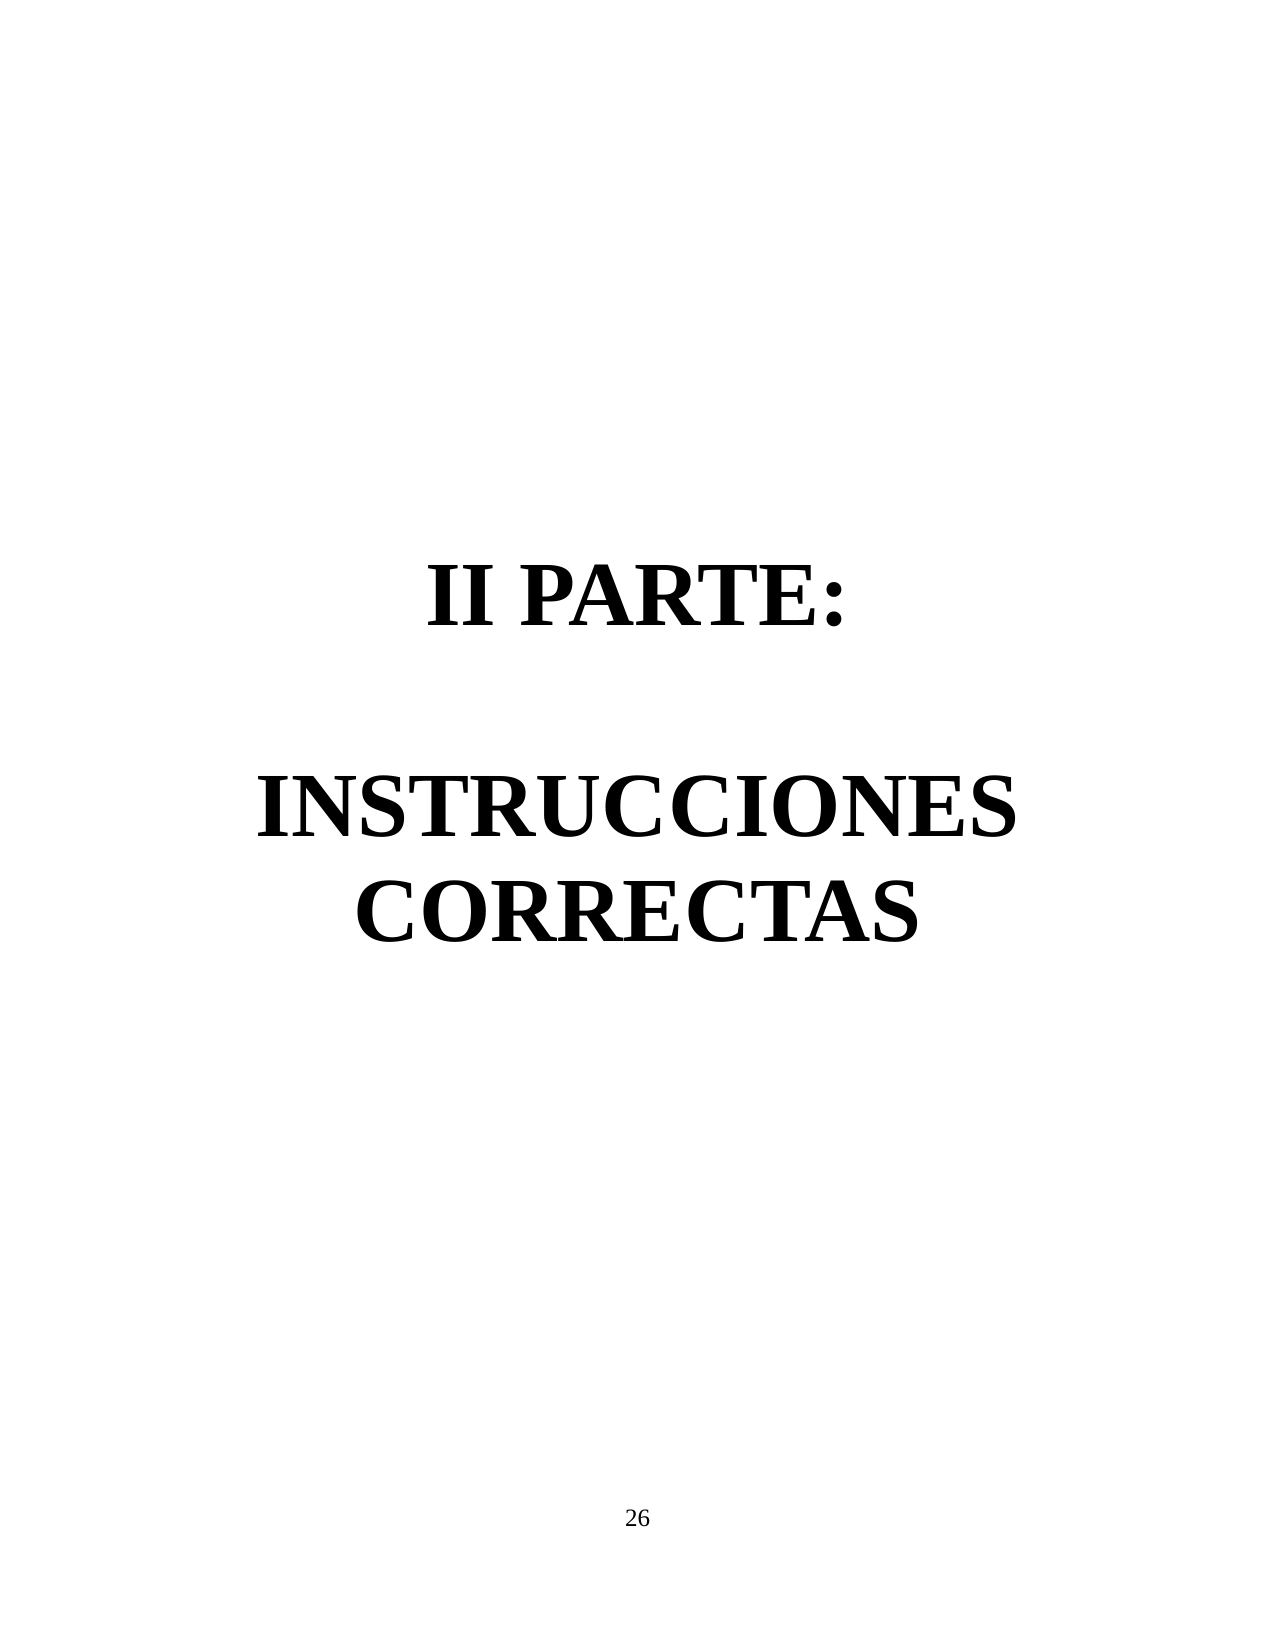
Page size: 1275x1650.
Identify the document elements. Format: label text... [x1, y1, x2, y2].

text II PARTE: [118, 540, 1157, 645]
text INSTRUCCIONES CORRECTAS [118, 751, 1157, 961]
